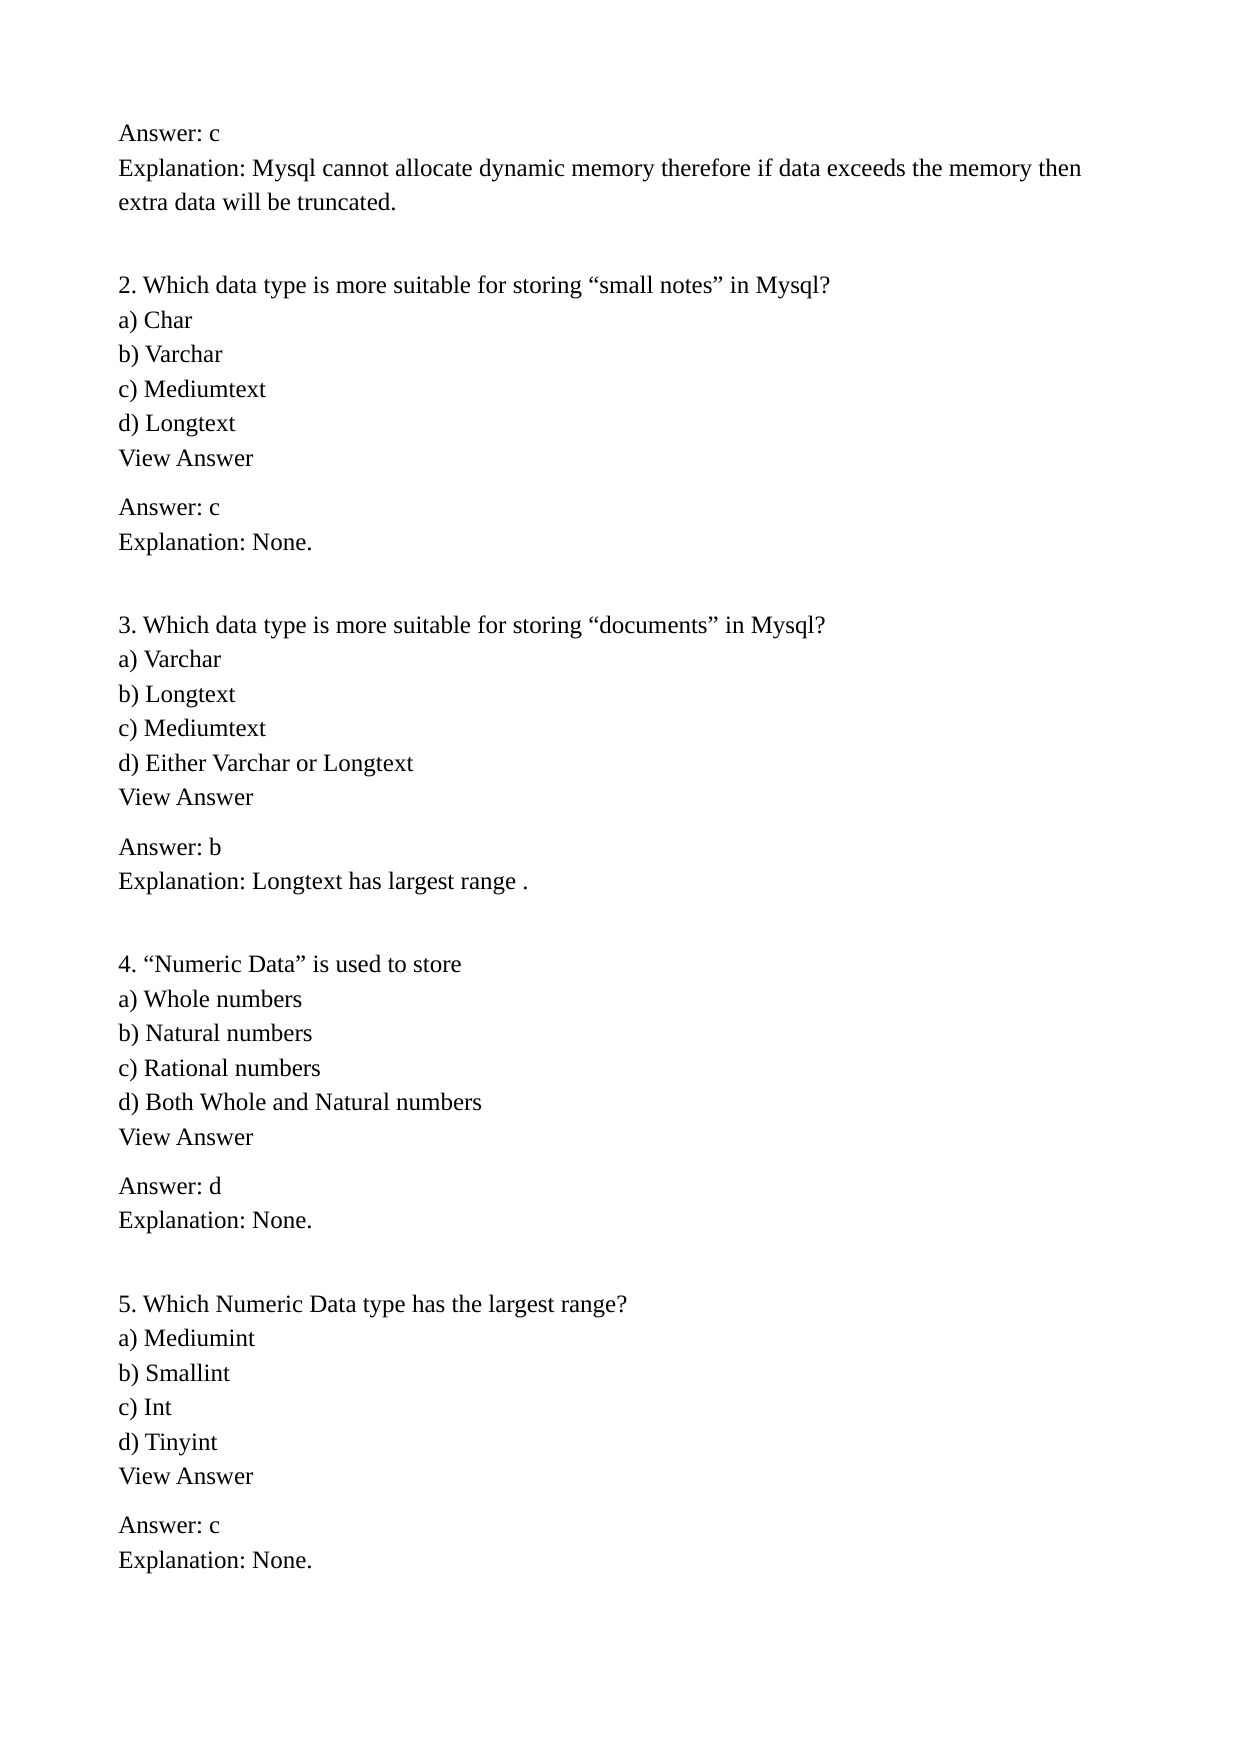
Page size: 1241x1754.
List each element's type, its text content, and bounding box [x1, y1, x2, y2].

text 4. “Numeric Data” is used to store a) Whole numbers b) Natural numbers c) Rational numbers d) Both Whole and Natural numbers View Answer [118, 949, 1122, 1151]
text 5. Which Numeric Data type has the largest range? a) Mediumint b) Smallint c) Int d) Tinyint View Answer [118, 1289, 1122, 1490]
text 2. Which data type is more suitable for storing “small notes” in Mysql? a) Char b) Varchar c) Mediumtext d) Longtext View Answer [118, 271, 1122, 472]
text Answer: c Explanation: Mysql cannot allocate dynamic memory therefore if data exceeds the memory then extra data will be truncated. [118, 118, 1122, 250]
text 3. Which data type is more suitable for storing “documents” in Mysql? a) Varchar b) Longtext c) Mediumtext d) Either Varchar or Longtext View Answer [118, 610, 1122, 811]
text Answer: c Explanation: None. [118, 1511, 1122, 1608]
text Answer: c Explanation: None. [118, 492, 1122, 590]
text Answer: b Explanation: Longtext has largest range . [118, 832, 1122, 929]
text Answer: d Explanation: None. [118, 1171, 1122, 1269]
